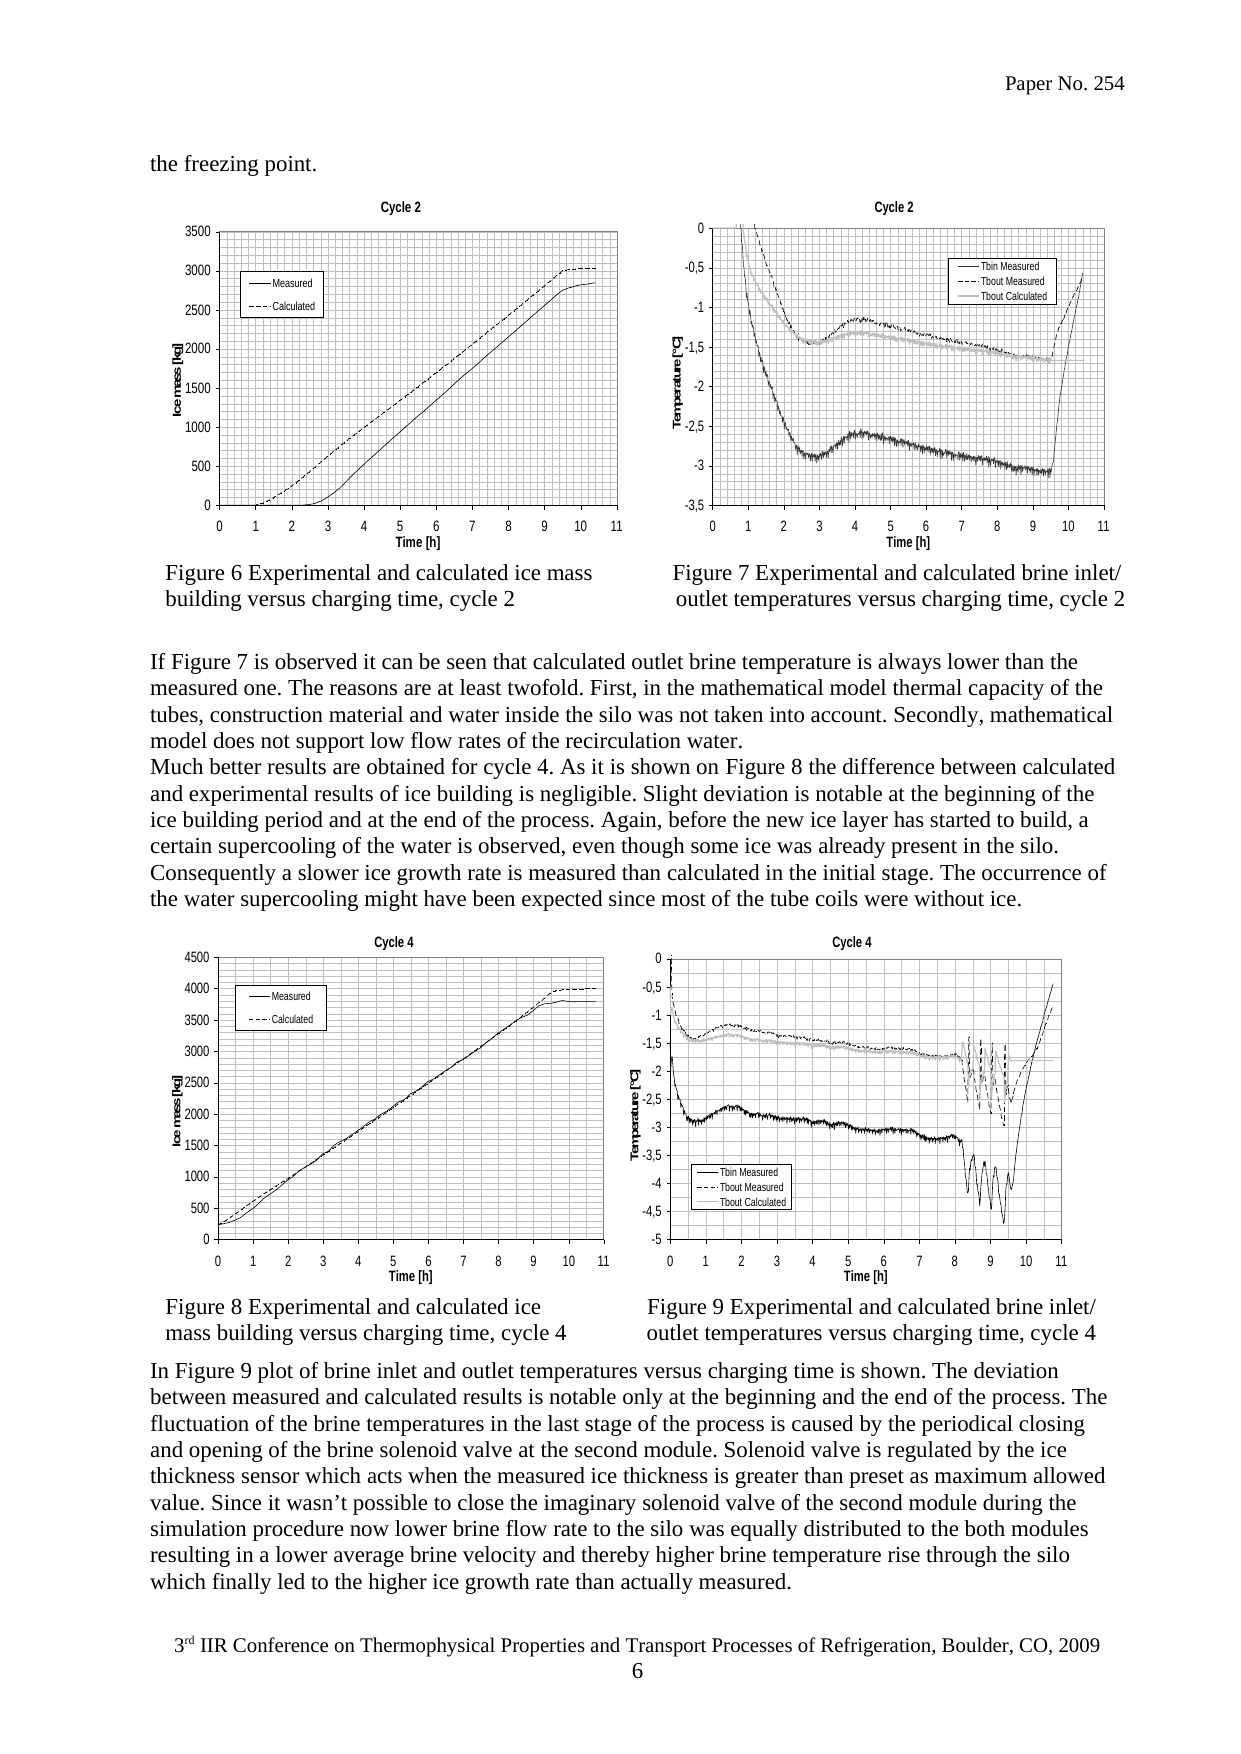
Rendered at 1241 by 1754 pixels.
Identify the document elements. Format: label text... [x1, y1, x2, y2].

text mass building versus charging time, cycle 4 outlet temperatures versus charging time, cycle 4 [165, 1319, 1129, 1346]
text the freezing point. [150, 150, 1156, 622]
text Much better results are obtained for cycle 4. As it is shown on Figure 8 the difference between calculated and experimental results of ice building is negligible. Slight deviation is notable at the beginning of the ice building period and at the end of the process. Again, before the new ice layer has started to build, a certain supercooling of the water is observed, even though some ice was already present in the silo. Consequently a slower ice growth rate is measured than calculated in the initial stage. The occurrence of the water supercooling might have been expected since most of the tube coils were without ice. [150, 753, 1124, 912]
text building versus charging time, cycle 2 outlet temperatures versus charging time, cycle 2 [165, 585, 1141, 611]
text In Figure 9 plot of brine inlet and outlet temperatures versus charging time is shown. The deviation between measured and calculated results is notable only at the beginning and the end of the process. The fluctuation of the brine temperatures in the last stage of the process is caused by the periodical closing and opening of the brine solenoid valve at the second module. Solenoid valve is regulated by the ice thickness sensor which acts when the measured ice thickness is greater than preset as maximum allowed value. Since it wasn’t possible to close the imaginary solenoid valve of the second module during the simulation procedure now lower brine flow rate to the silo was equally distributed to the both modules resulting in a lower average brine velocity and thereby higher brine temperature rise through the silo which finally led to the higher ice growth rate than actually measured. [150, 1357, 1124, 1594]
text Figure 8 Experimental and calculated ice Figure 9 Experimental and calculated brine inlet/ [165, 1293, 1129, 1319]
text Figure 6 Experimental and calculated ice mass Figure 7 Experimental and calculated brine inlet/ [165, 184, 1141, 585]
text If Figure 7 is observed it can be seen that calculated outlet brine temperature is always lower than the measured one. The reasons are at least twofold. First, in the mathematical model thermal capacity of the tubes, construction material and water inside the silo was not taken into account. Secondly, mathematical model does not support low flow rates of the recirculation water. [150, 648, 1124, 753]
